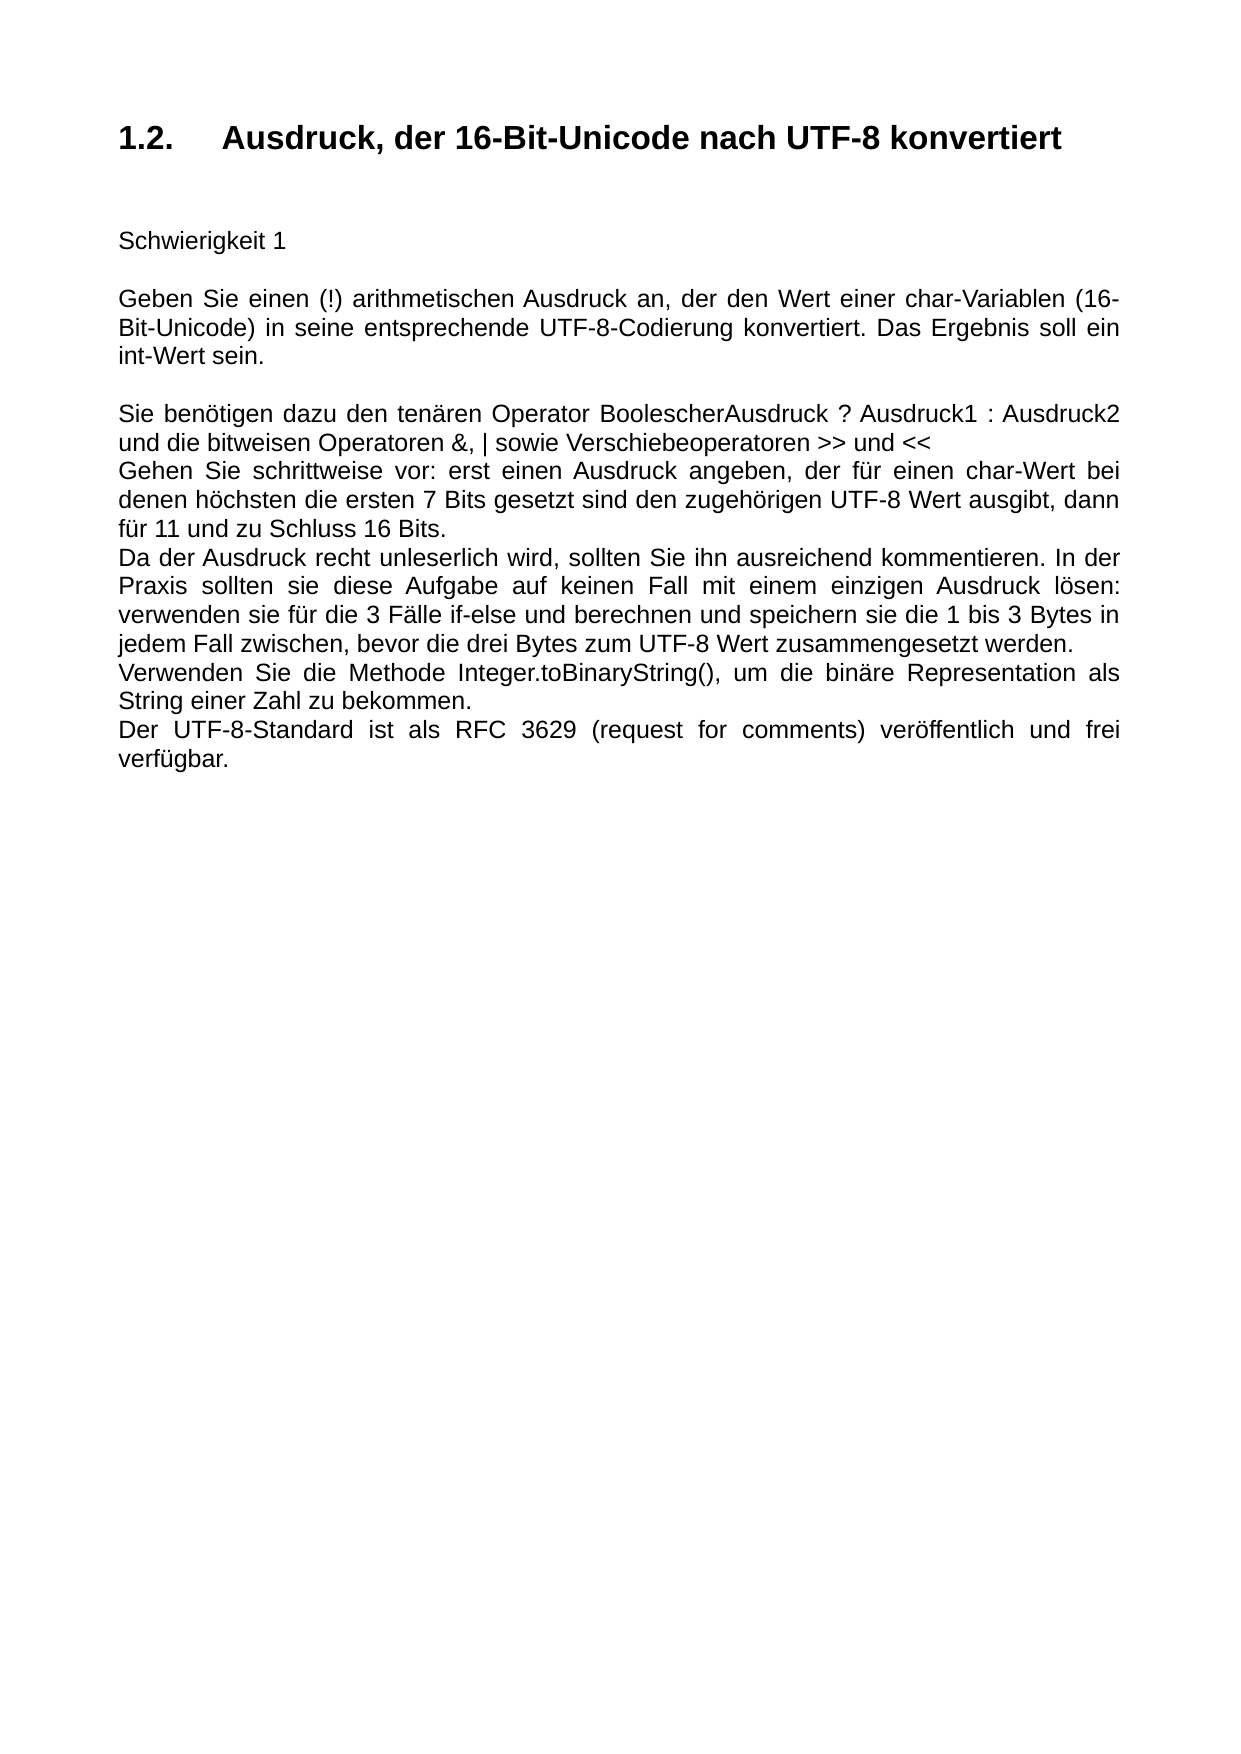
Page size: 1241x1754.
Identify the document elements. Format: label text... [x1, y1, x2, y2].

text Verwenden Sie die Methode Integer.toBinaryString(), um die binäre Representation als String einer Zahl zu bekommen. [118, 658, 1122, 715]
text Gehen Sie schrittweise vor: erst einen Ausdruck angeben, der für einen char-Wert bei denen höchsten die ersten 7 Bits gesetzt sind den zugehörigen UTF-8 Wert ausgibt, dann für 11 und zu Schluss 16 Bits. [118, 456, 1122, 543]
text Sie benötigen dazu den tenären Operator BoolescherAusdruck ? Ausdruck1 : Ausdruck2 und die bitweisen Operatoren &, | sowie Verschiebeoperatoren >> und << [118, 399, 1122, 456]
list Ausdruck, der 16-Bit-Unicode nach UTF-8 konvertiert [118, 118, 1122, 157]
text Der UTF-8-Standard ist als RFC 3629 (request for comments) veröffentlich und frei verfügbar. [118, 715, 1122, 773]
text Geben Sie einen (!) arithmetischen Ausdruck an, der den Wert einer char-Variablen (16-Bit-Unicode) in seine entsprechende UTF-8-Codierung konvertiert. Das Ergebnis soll ein int-Wert sein. [118, 284, 1122, 370]
text Schwierigkeit 1 [118, 226, 1122, 254]
text Da der Ausdruck recht unleserlich wird, sollten Sie ihn ausreichend kommentieren. In der Praxis sollten sie diese Aufgabe auf keinen Fall mit einem einzigen Ausdruck lösen: verwenden sie für die 3 Fälle if-else und berechnen und speichern sie die 1 bis 3 Bytes in jedem Fall zwischen, bevor die drei Bytes zum UTF-8 Wert zusammengesetzt werden. [118, 543, 1122, 658]
